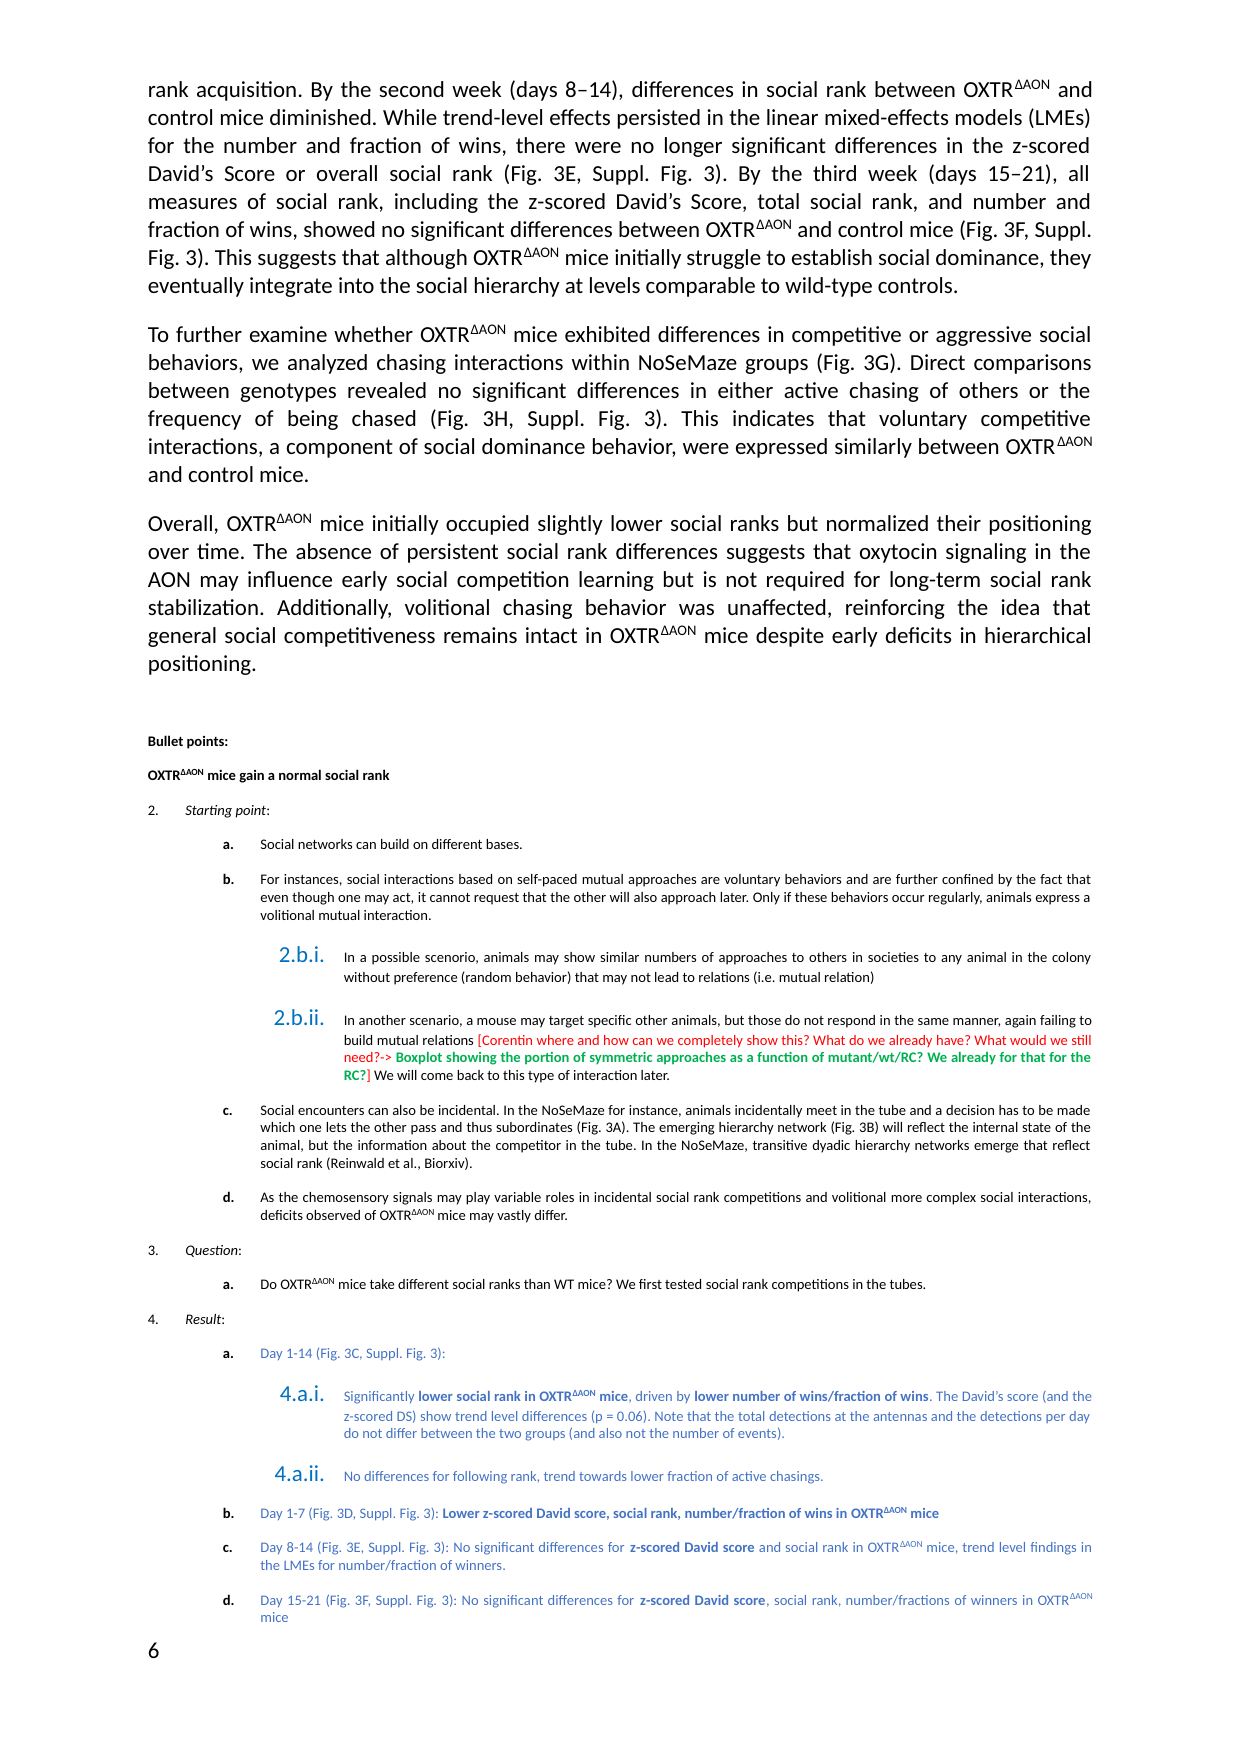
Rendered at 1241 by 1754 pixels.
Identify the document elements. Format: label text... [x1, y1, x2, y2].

text Bullet points: [148, 732, 1093, 750]
text Overall, OXTRΔAON mice initially occupied slightly lower social ranks but normalized their positioning over time. The absence of persistent social rank differences suggests that oxytocin signaling in the AON may influence early social competition learning but is not required for long-term social rank stabilization. Additionally, volitional chasing behavior was unaffected, reinforcing the idea that general social competitiveness remains intact in OXTRΔAON mice despite early deficits in hierarchical positioning. [148, 509, 1093, 677]
list In another scenario, a mouse may target specific other animals, but those do not respond in the same manner, again failing to build mutual relations [Corentin where and how can we completely show this? What do we already have? What would we still need?-> Boxplot showing the portion of symmetric approaches as a function of mutant/wt/RC? We already for that for the RC?] We will come back to this type of interaction later. [325, 1003, 1093, 1084]
list Day 1-14 (Fig. 3C, Suppl. Fig. 3): [223, 1344, 1093, 1362]
text rank acquisition. By the second week (days 8–14), differences in social rank between OXTRΔAON and control mice diminished. While trend-level effects persisted in the linear mixed-effects models (LMEs) for the number and fraction of wins, there were no longer significant differences in the z-scored David’s Score or overall social rank (Fig. 3E, Suppl. Fig. 3). By the third week (days 15–21), all measures of social rank, including the z-scored David’s Score, total social rank, and number and fraction of wins, showed no significant differences between OXTRΔAON and control mice (Fig. 3F, Suppl. Fig. 3). This suggests that although OXTRΔAON mice initially struggle to establish social dominance, they eventually integrate into the social hierarchy at levels comparable to wild-type controls. [148, 75, 1093, 299]
text To further examine whether OXTRΔAON mice exhibited differences in competitive or aggressive social behaviors, we analyzed chasing interactions within NoSeMaze groups (Fig. 3G). Direct comparisons between genotypes revealed no significant differences in either active chasing of others or the frequency of being chased (Fig. 3H, Suppl. Fig. 3). This indicates that voluntary competitive interactions, a component of social dominance behavior, were expressed similarly between OXTRΔAON and control mice. [148, 320, 1093, 488]
list Starting point: [148, 801, 1093, 819]
list Do OXTRΔAON mice take different social ranks than WT mice? We first tested social rank competitions in the tubes. [223, 1276, 1093, 1293]
list Day 8-14 (Fig. 3E, Suppl. Fig. 3): No significant differences for z-scored David score and social rank in OXTRΔAON mice, trend level findings in the LMEs for number/fraction of winners. [223, 1538, 1093, 1574]
list For instances, social interactions based on self-paced mutual approaches are voluntary behaviors and are further confined by the fact that even though one may act, it cannot request that the other will also approach later. Only if these behaviors occur regularly, animals express a volitional mutual interaction. [223, 870, 1093, 923]
list Day 1-7 (Fig. 3D, Suppl. Fig. 3): Lower z-scored David score, social rank, number/fraction of wins in OXTRΔAON mice [223, 1504, 1093, 1522]
list Day 15-21 (Fig. 3F, Suppl. Fig. 3): No significant differences for z-scored David score, social rank, number/fractions of winners in OXTRΔAON mice [223, 1591, 1093, 1626]
text OXTRΔAON mice gain a normal social rank [148, 767, 1093, 784]
list Question: [148, 1241, 1093, 1259]
list Social encounters can also be incidental. In the NoSeMaze for instance, animals incidentally meet in the tube and a decision has to be made which one lets the other pass and thus subordinates (Fig. 3A). The emerging hierarchy network (Fig. 3B) will reflect the internal state of the animal, but the information about the competitor in the tube. In the NoSeMaze, transitive dyadic hierarchy networks emerge that reflect social rank (Reinwald et al., Biorxiv). [223, 1101, 1093, 1172]
list As the chemosensory signals may play variable roles in incidental social rank competitions and volitional more complex social interactions, deficits observed of OXTRΔAON mice may vastly differ. [223, 1189, 1093, 1224]
list No differences for following rank, trend towards lower fraction of active chasings. [325, 1459, 1093, 1487]
list Significantly lower social rank in OXTRΔAON mice, driven by lower number of wins/fraction of wins. The David’s score (and the z-scored DS) show trend level differences (p = 0.06). Note that the total detections at the antennas and the detections per day do not differ between the two groups (and also not the number of events). [325, 1379, 1093, 1443]
list Social networks can build on different bases. [223, 836, 1093, 853]
list Result: [148, 1310, 1093, 1328]
list In a possible scenorio, animals may show similar numbers of approaches to others in societies to any animal in the colony without preference (random behavior) that may not lead to relations (i.e. mutual relation) [325, 940, 1093, 986]
